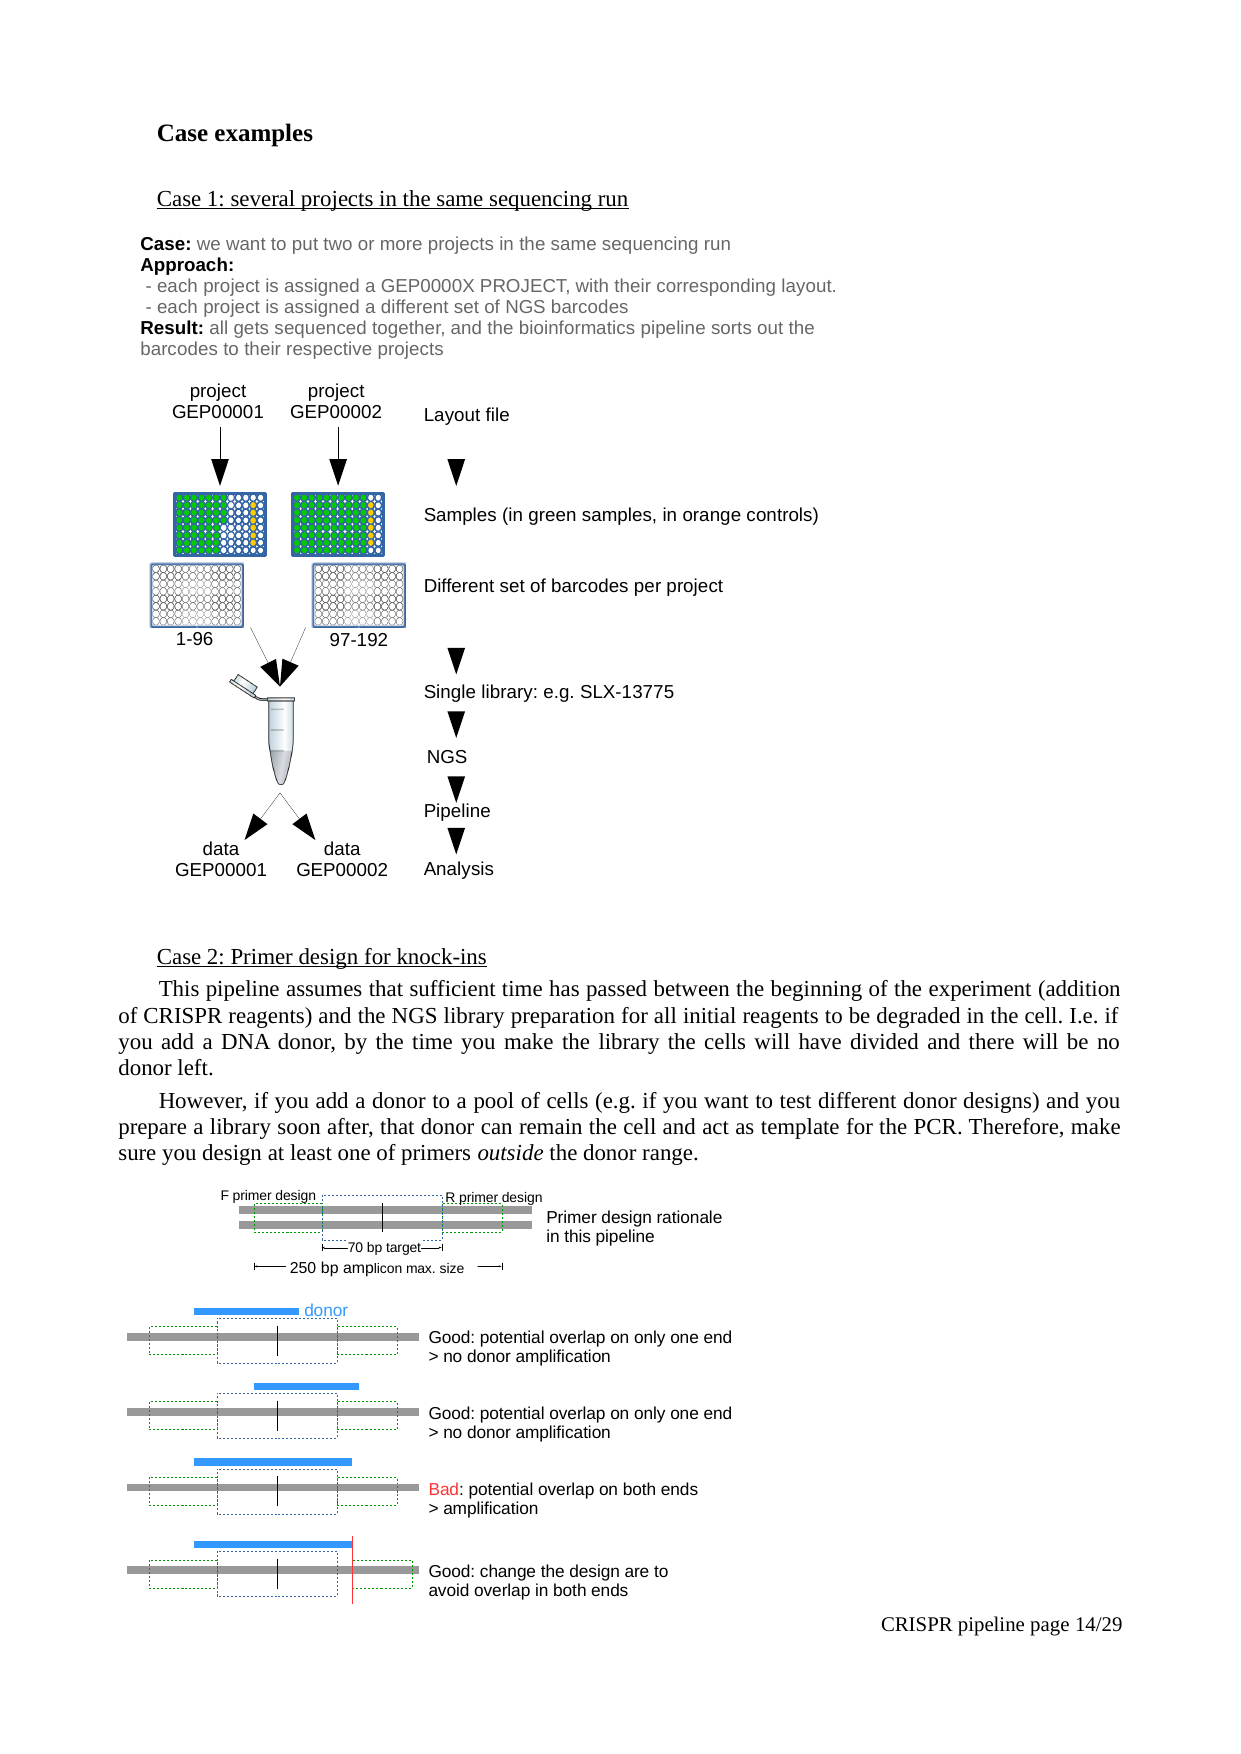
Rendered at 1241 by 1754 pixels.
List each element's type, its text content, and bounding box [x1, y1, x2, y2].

title Case 2: Primer design for knock-ins [157, 943, 1122, 969]
title Case 1: several projects in the same sequencing run [157, 185, 1122, 211]
text However, if you add a donor to a pool of cells (e.g. if you want to test different donor designs) and you prepare a library soon after, that donor can remain the cell and act as template for the PCR. Therefore, make sure you design at least one of primers outside the donor range. [118, 1087, 1122, 1166]
text This pipeline assumes that sufficient time has passed between the beginning of the experiment (addition of CRISPR reagents) and the NGS library preparation for all initial reagents to be degraded in the cell. I.e. if you add a DNA donor, by the time you make the library the cells will have divided and there will be no donor left. [118, 975, 1122, 1081]
title Case examples [157, 118, 1122, 147]
